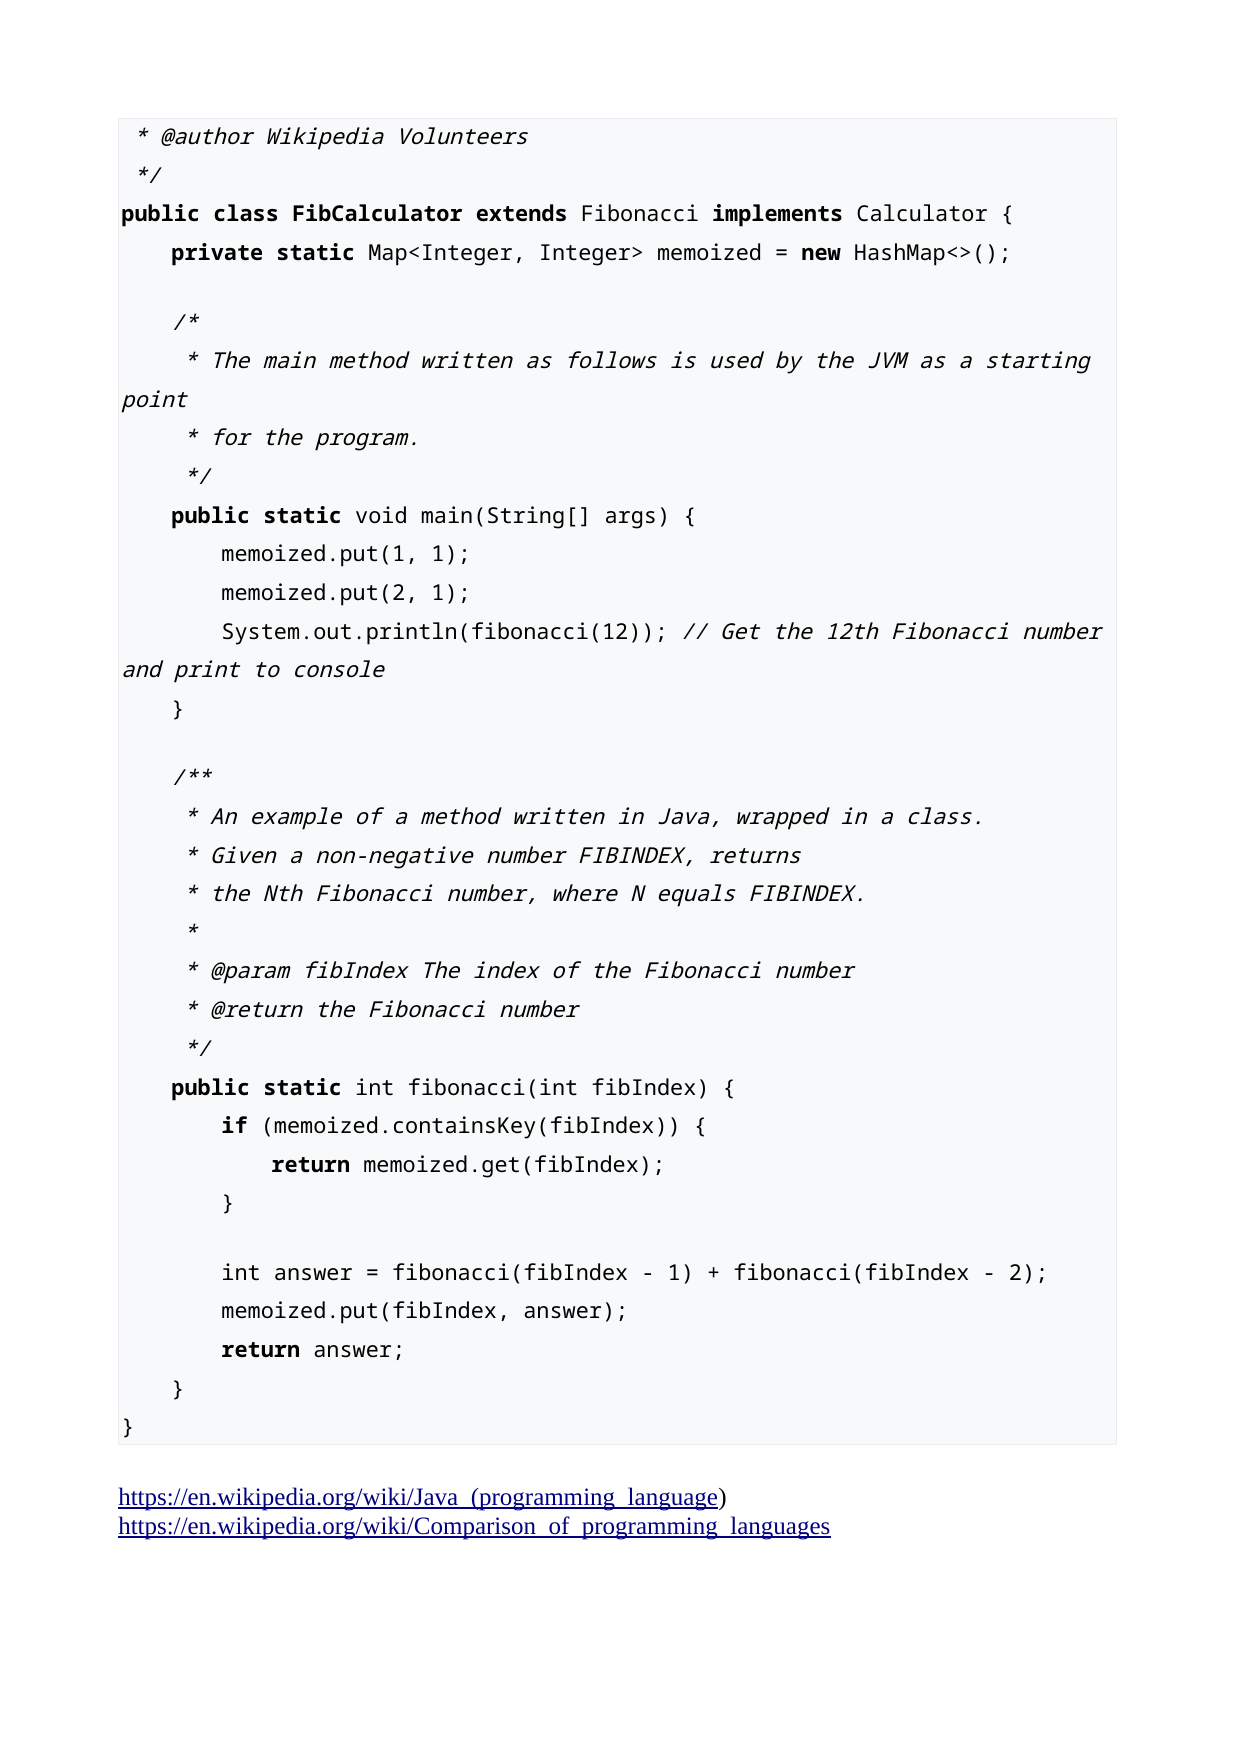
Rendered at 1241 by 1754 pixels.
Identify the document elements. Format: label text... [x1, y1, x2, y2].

text * @param fibIndex The index of the Fibonacci number [119, 952, 1116, 985]
text /** [119, 759, 1116, 792]
text * An example of a method written in Java, wrapped in a class. [119, 798, 1116, 831]
text } [119, 1370, 1116, 1402]
text System.out.println(fibonacci(12)); // Get the 12th Fibonacci number and print to console [119, 613, 1116, 684]
text * @return the Fibonacci number [119, 991, 1116, 1024]
text memoized.put(fibIndex, answer); [119, 1292, 1116, 1325]
text return memoized.get(fibIndex); [119, 1146, 1116, 1178]
text public static int fibonacci(int fibIndex) { [119, 1068, 1116, 1101]
text https://en.wikipedia.org/wiki/Comparison_of_programming_languages [118, 1511, 1122, 1540]
text memoized.put(1, 1); [119, 535, 1116, 568]
text * for the program. [119, 419, 1116, 452]
text int answer = fibonacci(fibIndex - 1) + fibonacci(fibIndex - 2); [119, 1254, 1116, 1287]
text } [119, 1184, 1116, 1217]
text public static void main(String[] args) { [119, 497, 1116, 529]
text private static Map<Integer, Integer> memoized = new HashMap<>(); [119, 234, 1116, 267]
text * [119, 914, 1116, 947]
text * the Nth Fibonacci number, where N equals FIBINDEX. [119, 875, 1116, 908]
text /* [119, 303, 1116, 336]
text } [119, 690, 1116, 723]
text */ [119, 458, 1116, 491]
text https://en.wikipedia.org/wiki/Java_(programming_language) [118, 1482, 1122, 1511]
text if (memoized.containsKey(fibIndex)) { [119, 1107, 1116, 1140]
text * Given a non-negative number FIBINDEX, returns [119, 837, 1116, 869]
text } [119, 1408, 1116, 1444]
text * The main method written as follows is used by the JVM as a starting point [119, 342, 1116, 413]
text */ [119, 157, 1116, 189]
text public class FibCalculator extends Fibonacci implements Calculator { [119, 195, 1116, 228]
text memoized.put(2, 1); [119, 574, 1116, 607]
text return answer; [119, 1331, 1116, 1364]
text * @author Wikipedia Volunteers [119, 119, 1116, 151]
text */ [119, 1030, 1116, 1063]
